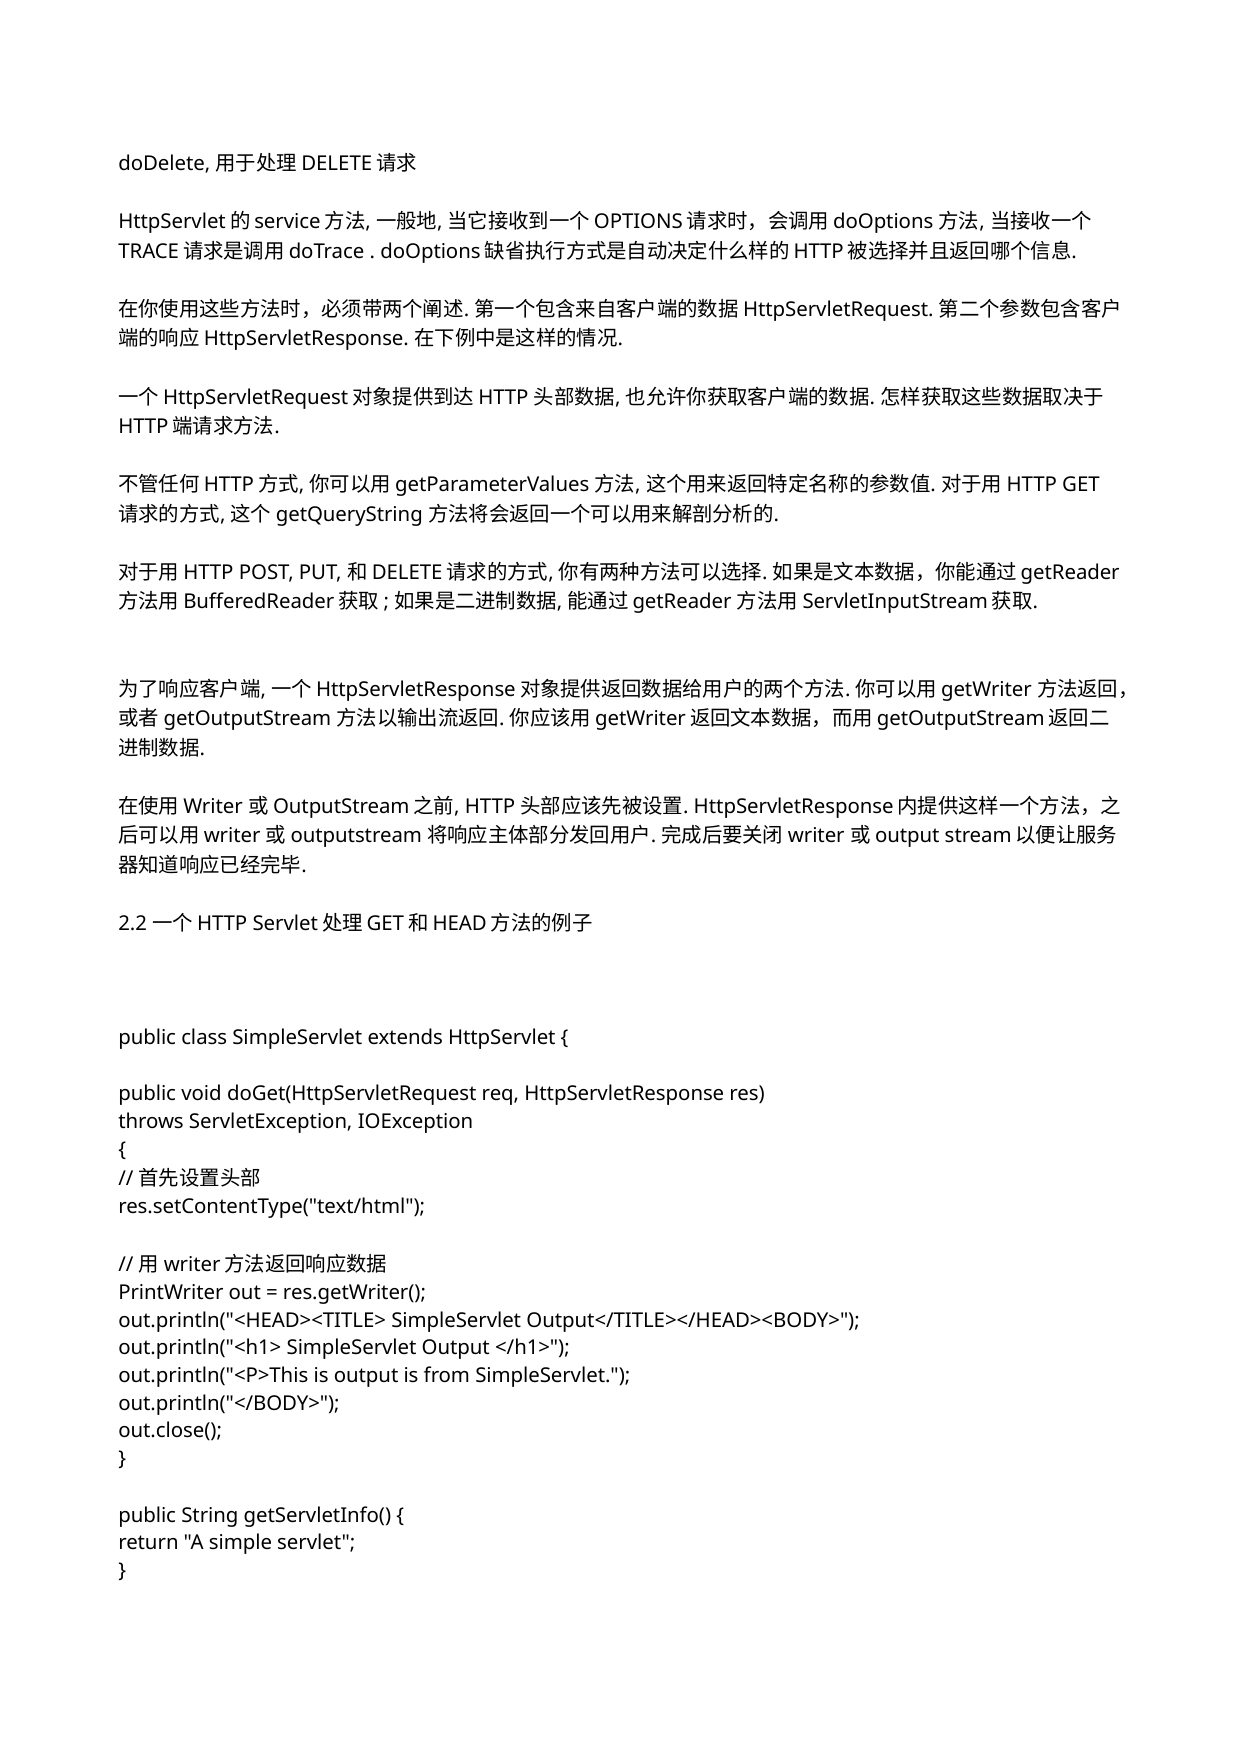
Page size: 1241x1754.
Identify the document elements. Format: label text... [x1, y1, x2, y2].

text 为了响应客户端, 一个HttpServletResponse对象提供返回数据给用户的两个方法. 你可以用getWriter 方法返回，或者 getOutputStream 方法以输出流返回. 你应该用getWriter返回文本数据，而用getOutputStream返回二进制数据. 在使用Writer 或 OutputStream之前, HTTP 头部应该先被设置. HttpServletResponse内提供这样一个方法，之后可以用writer 或 outputstream 将响应主体部分发回用户. 完成后要关闭 writer 或 output stream以便让服务器知道响应已经完毕. 2.2 一个HTTP Servlet处理GET和HEAD方法的例子 public class SimpleServlet extends HttpServlet { public void doGet(HttpServletRequest req, HttpServletResponse res) throws ServletException, IOException { // 首先设置头部 res.setContentType("text/html"); // 用 writer方法返回响应数据 PrintWriter out = res.getWriter(); out.println("<HEAD><TITLE> SimpleServlet Output</TITLE></HEAD><BODY>"); out.println("<h1> SimpleServlet Output </h1>"); out.println("<P>This is output is from SimpleServlet."); out.println("</BODY>"); out.close(); } public String getServletInfo() { return "A simple servlet"; } } [118, 644, 1122, 1612]
text doDelete, 用于处理 DELETE请求 HttpServlet的service方法, 一般地, 当它接收到一个OPTIONS请求时，会调用doOptions 方法, 当接收一个TRACE请求是调用doTrace . doOptions缺省执行方式是自动决定什么样的HTTP被选择并且返回哪个信息. 在你使用这些方法时，必须带两个阐述. 第一个包含来自客户端的数据 HttpServletRequest. 第二个参数包含客户端的响应HttpServletResponse. 在下例中是这样的情况. 一个HttpServletRequest对象提供到达HTTP 头部数据, 也允许你获取客户端的数据. 怎样获取这些数据取决于HTTP端请求方法. 不管任何HTTP方式, 你可以用 getParameterValues 方法, 这个用来返回特定名称的参数值. 对于用 HTTP GET 请求的方式, 这个 getQueryString 方法将会返回一个可以用来解剖分析的. 对于用HTTP POST, PUT, 和 DELETE请求的方式, 你有两种方法可以选择. 如果是文本数据，你能通过getReader方法用BufferedReader获取 ; 如果是二进制数据, 能通过getReader 方法用 ServletInputStream获取. [118, 118, 1122, 644]
